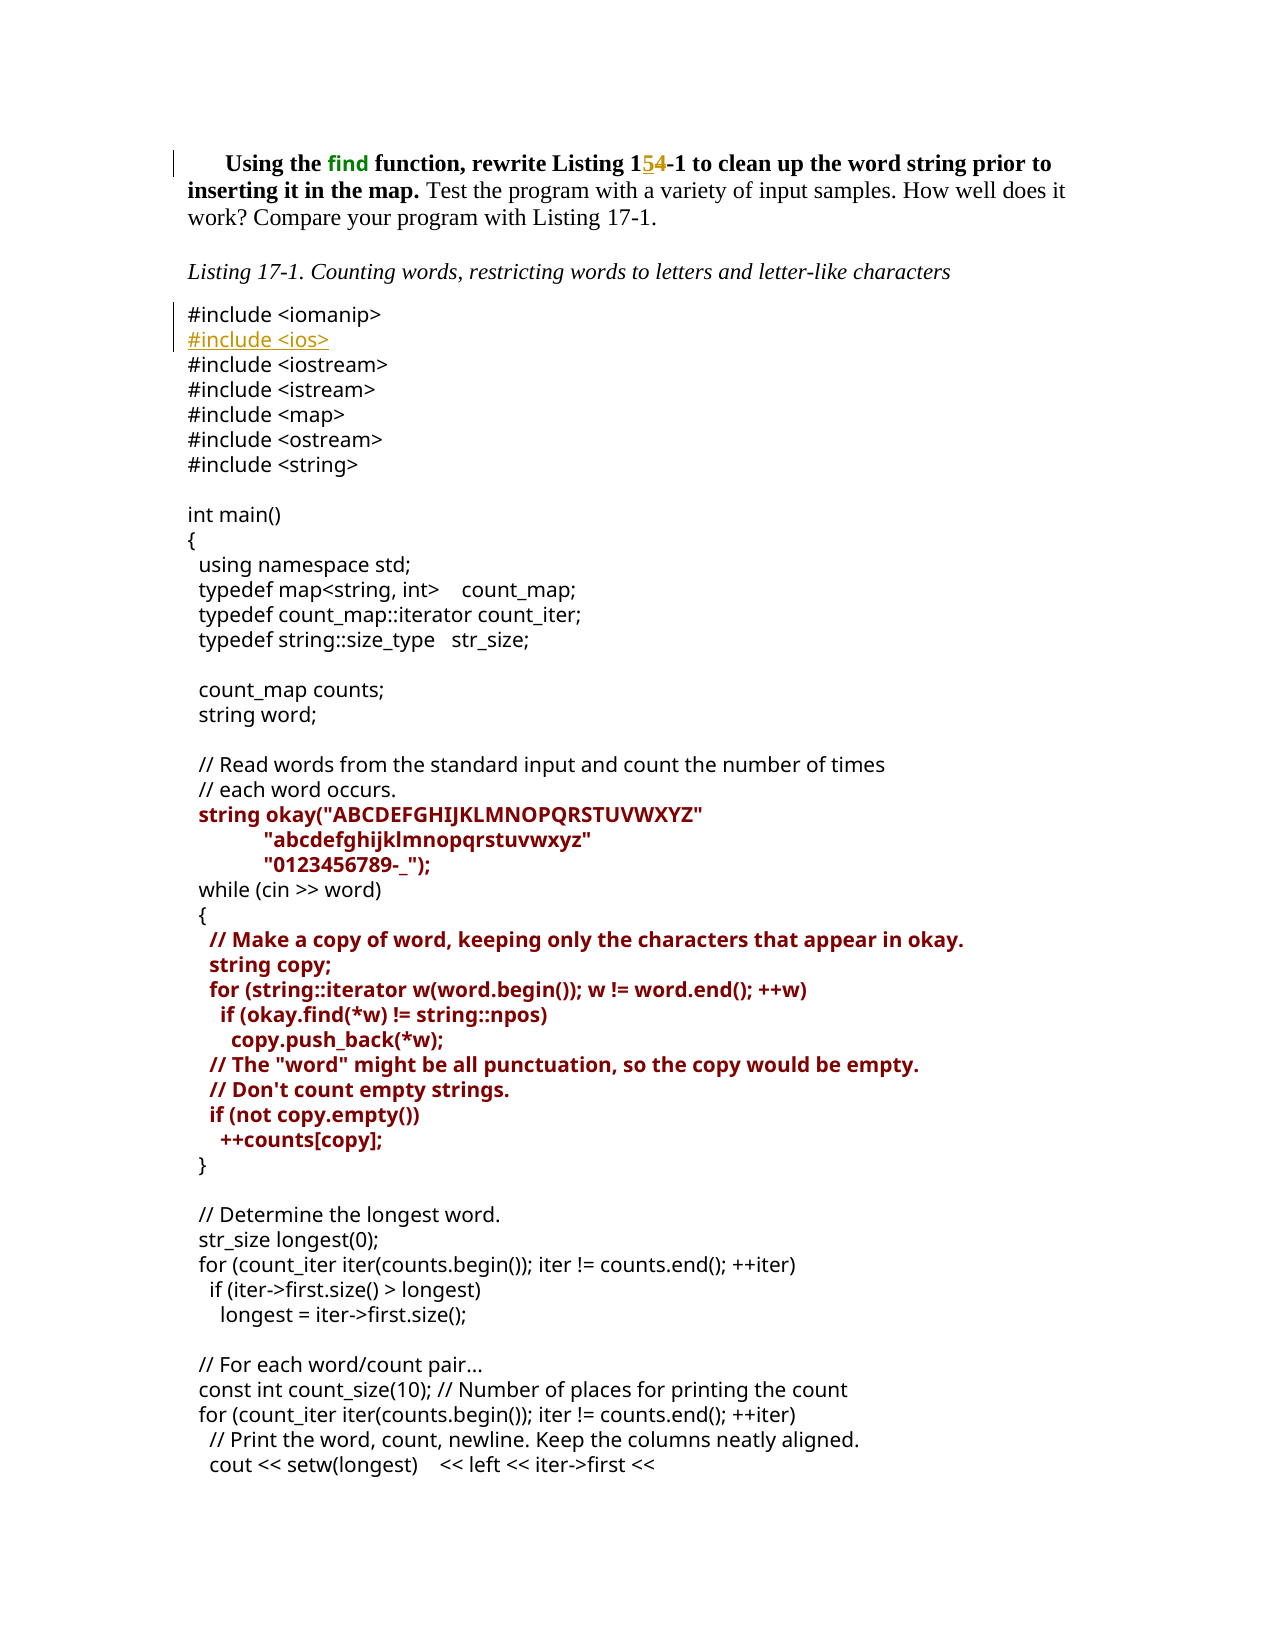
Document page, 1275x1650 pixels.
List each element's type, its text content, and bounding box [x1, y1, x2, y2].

text // For each word/count pair... [187, 1352, 1072, 1377]
text typedef map<string, int> count_map; [187, 577, 1072, 602]
text // Determine the longest word. [187, 1202, 1072, 1227]
text typedef string::size_type str_size; [187, 627, 1072, 652]
text { [187, 902, 1072, 927]
text if (not copy.empty()) [187, 1102, 1072, 1127]
text Using the find function, rewrite Listing 15-1 to clean up the word string prior to inserting it in the map. Test the program with a variety of input samples. How well does it work? Compare your program with Listing 17-1. [187, 150, 1087, 231]
text "abcdefghijklmnopqrstuvwxyz" [187, 827, 1072, 852]
text typedef count_map::iterator count_iter; [187, 602, 1072, 627]
text // The "word" might be all punctuation, so the copy would be empty. [187, 1052, 1072, 1077]
text while (cin >> word) [187, 877, 1072, 902]
text "0123456789-_"); [187, 852, 1072, 877]
text #include <string> [187, 452, 1072, 477]
text } [187, 1152, 1072, 1177]
text { [187, 527, 1072, 552]
text longest = iter->first.size(); [187, 1302, 1072, 1327]
text Listing 17-1. Counting words, restricting words to letters and letter-like characters [187, 256, 1087, 285]
text const int count_size(10); // Number of places for printing the count [187, 1377, 1072, 1402]
text string copy; [187, 952, 1072, 977]
text int main() [187, 502, 1072, 527]
text using namespace std; [187, 552, 1072, 577]
text #include <ostream> [187, 427, 1072, 452]
text #include <iostream> [187, 352, 1072, 377]
text string okay("ABCDEFGHIJKLMNOPQRSTUVWXYZ" [187, 802, 1072, 827]
text string word; [187, 702, 1072, 727]
text for (string::iterator w(word.begin()); w != word.end(); ++w) [187, 977, 1072, 1002]
text str_size longest(0); [187, 1227, 1072, 1252]
text ++counts[copy]; [187, 1127, 1072, 1152]
text for (count_iter iter(counts.begin()); iter != counts.end(); ++iter) [187, 1252, 1072, 1277]
text for (count_iter iter(counts.begin()); iter != counts.end(); ++iter) [187, 1402, 1072, 1427]
text #include <iomanip> [187, 302, 1072, 327]
text #include <map> [187, 402, 1072, 427]
text // Don't count empty strings. [187, 1077, 1072, 1102]
text copy.push_back(*w); [187, 1027, 1072, 1052]
text // each word occurs. [187, 777, 1072, 802]
text if (iter->first.size() > longest) [187, 1277, 1072, 1302]
text cout << setw(longest) << left << iter->first << [187, 1452, 1072, 1477]
text if (okay.find(*w) != string::npos) [187, 1002, 1072, 1027]
text // Make a copy of word, keeping only the characters that appear in okay. [187, 927, 1072, 952]
text // Read words from the standard input and count the number of times [187, 752, 1072, 777]
text count_map counts; [187, 677, 1072, 702]
text // Print the word, count, newline. Keep the columns neatly aligned. [187, 1427, 1072, 1452]
text #include <ios> [187, 327, 1072, 352]
text #include <istream> [187, 377, 1072, 402]
